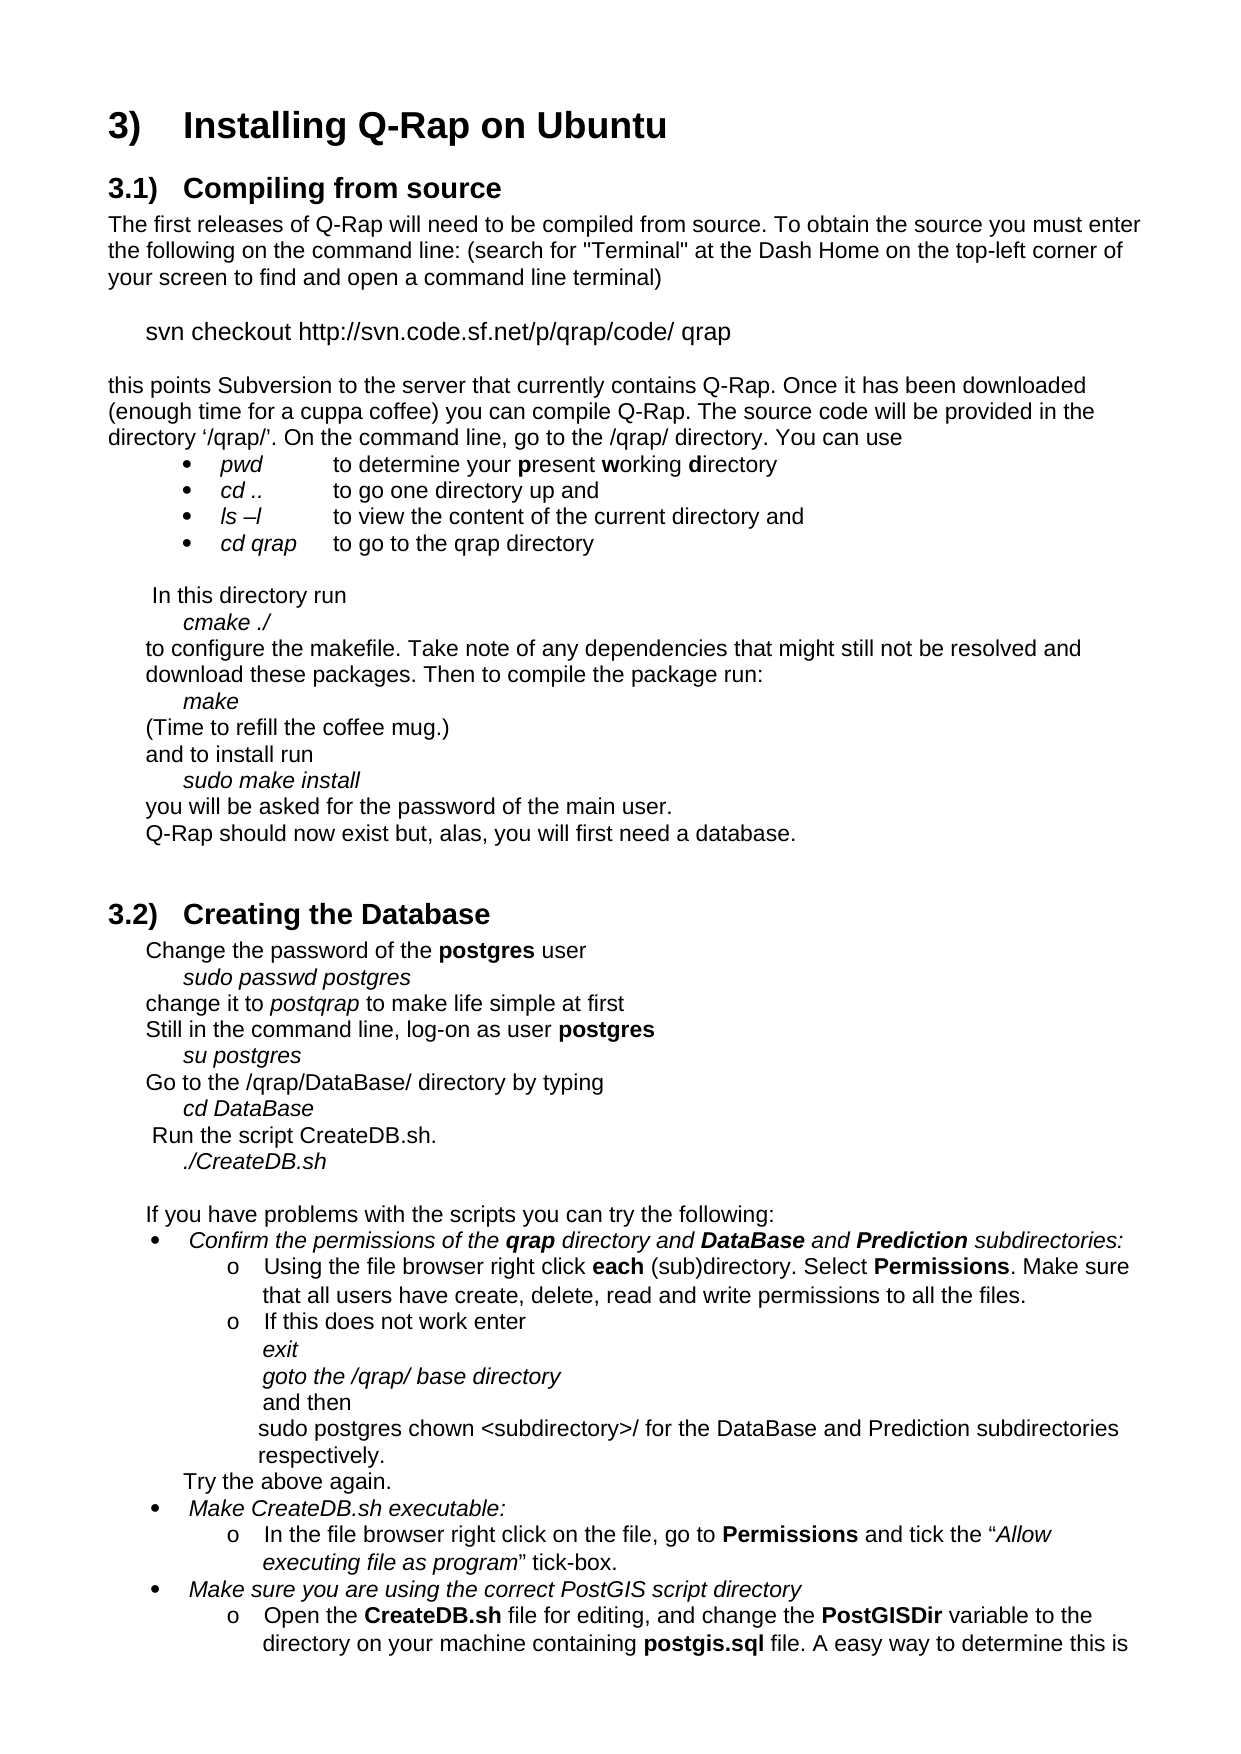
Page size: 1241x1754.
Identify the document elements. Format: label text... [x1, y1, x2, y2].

text su postgres [145, 1042, 1156, 1069]
text this points Subversion to the server that currently contains Q-Rap. Once it has been downloaded (enough time for a cuppa coffee) you can compile Q-Rap. The source code will be provided in the directory ‘/qrap/’. On the command line, go to the /qrap/ directory. You can use [108, 372, 1156, 451]
subtitle Compiling from source [108, 171, 1156, 205]
text svn checkout http://svn.code.sf.net/p/qrap/code/ qrap [145, 316, 1156, 345]
subtitle Installing Q-Rap on Ubuntu [108, 103, 1156, 146]
text Try the above again. [112, 1468, 1156, 1494]
text change it to postqrap to make life simple at first [145, 990, 1156, 1016]
text ./CreateDB.sh [145, 1148, 1156, 1174]
text Go to the /qrap/DataBase/ directory by typing [145, 1069, 1156, 1095]
text Change the password of the postgres user [145, 937, 1156, 963]
list In the file browser right click on the file, go to Permissions and tick the “Allow executing file as program” tick-box. [225, 1521, 1156, 1576]
list Open the CreateDB.sh file for editing, and change the PostGISDir variable to the directory on your machine containing postgis.sql file. A easy way to determine this is [225, 1602, 1156, 1657]
text If you have problems with the scripts you can try the following: [108, 1201, 1156, 1227]
text and to install run [145, 741, 1156, 767]
subtitle Creating the Database [108, 897, 1156, 931]
text sudo make install [145, 767, 1156, 793]
list cd .. to go one directory up and [183, 477, 1156, 503]
text sudo postgres chown <subdirectory>/ for the DataBase and Prediction subdirectories respectively. [194, 1415, 1156, 1468]
text you will be asked for the password of the main user. [145, 793, 1156, 819]
list Confirm the permissions of the qrap directory and DataBase and Prediction subdirectories: [150, 1227, 1156, 1253]
list Make CreateDB.sh executable: [150, 1494, 1156, 1521]
list pwd to determine your present working directory [183, 451, 1156, 477]
text Still in the command line, log-on as user postgres [145, 1016, 1156, 1042]
list ls –l to view the content of the current directory and [183, 503, 1156, 530]
text sudo passwd postgres [145, 963, 1156, 990]
text cd DataBase [145, 1095, 1156, 1122]
text make [145, 688, 1156, 714]
text In this directory run [145, 582, 1156, 609]
text The first releases of Q-Rap will need to be compiled from source. To obtain the source you must enter the following on the command line: (search for "Terminal" at the Dash Home on the top-left corner of your screen to find and open a command line terminal) [108, 211, 1156, 290]
text to configure the makefile. Take note of any dependencies that might still not be resolved and download these packages. Then to compile the package run: [145, 635, 1156, 688]
text (Time to refill the coffee mug.) [145, 714, 1156, 741]
list goto the /qrap/ base directory [225, 1363, 1156, 1389]
text Run the script CreateDB.sh. [145, 1122, 1156, 1148]
list exit [225, 1336, 1156, 1363]
text Q-Rap should now exist but, alas, you will first need a database. [145, 819, 1156, 846]
list If this does not work enter [225, 1308, 1156, 1336]
list cd qrap to go to the qrap directory [183, 530, 1156, 556]
list Using the file browser right click each (sub)directory. Select Permissions. Make sure that all users have create, delete, read and write permissions to all the files. [225, 1253, 1156, 1308]
list Make sure you are using the correct PostGIS script directory [150, 1576, 1156, 1602]
list and then [225, 1389, 1156, 1415]
text cmake ./ [145, 609, 1156, 635]
